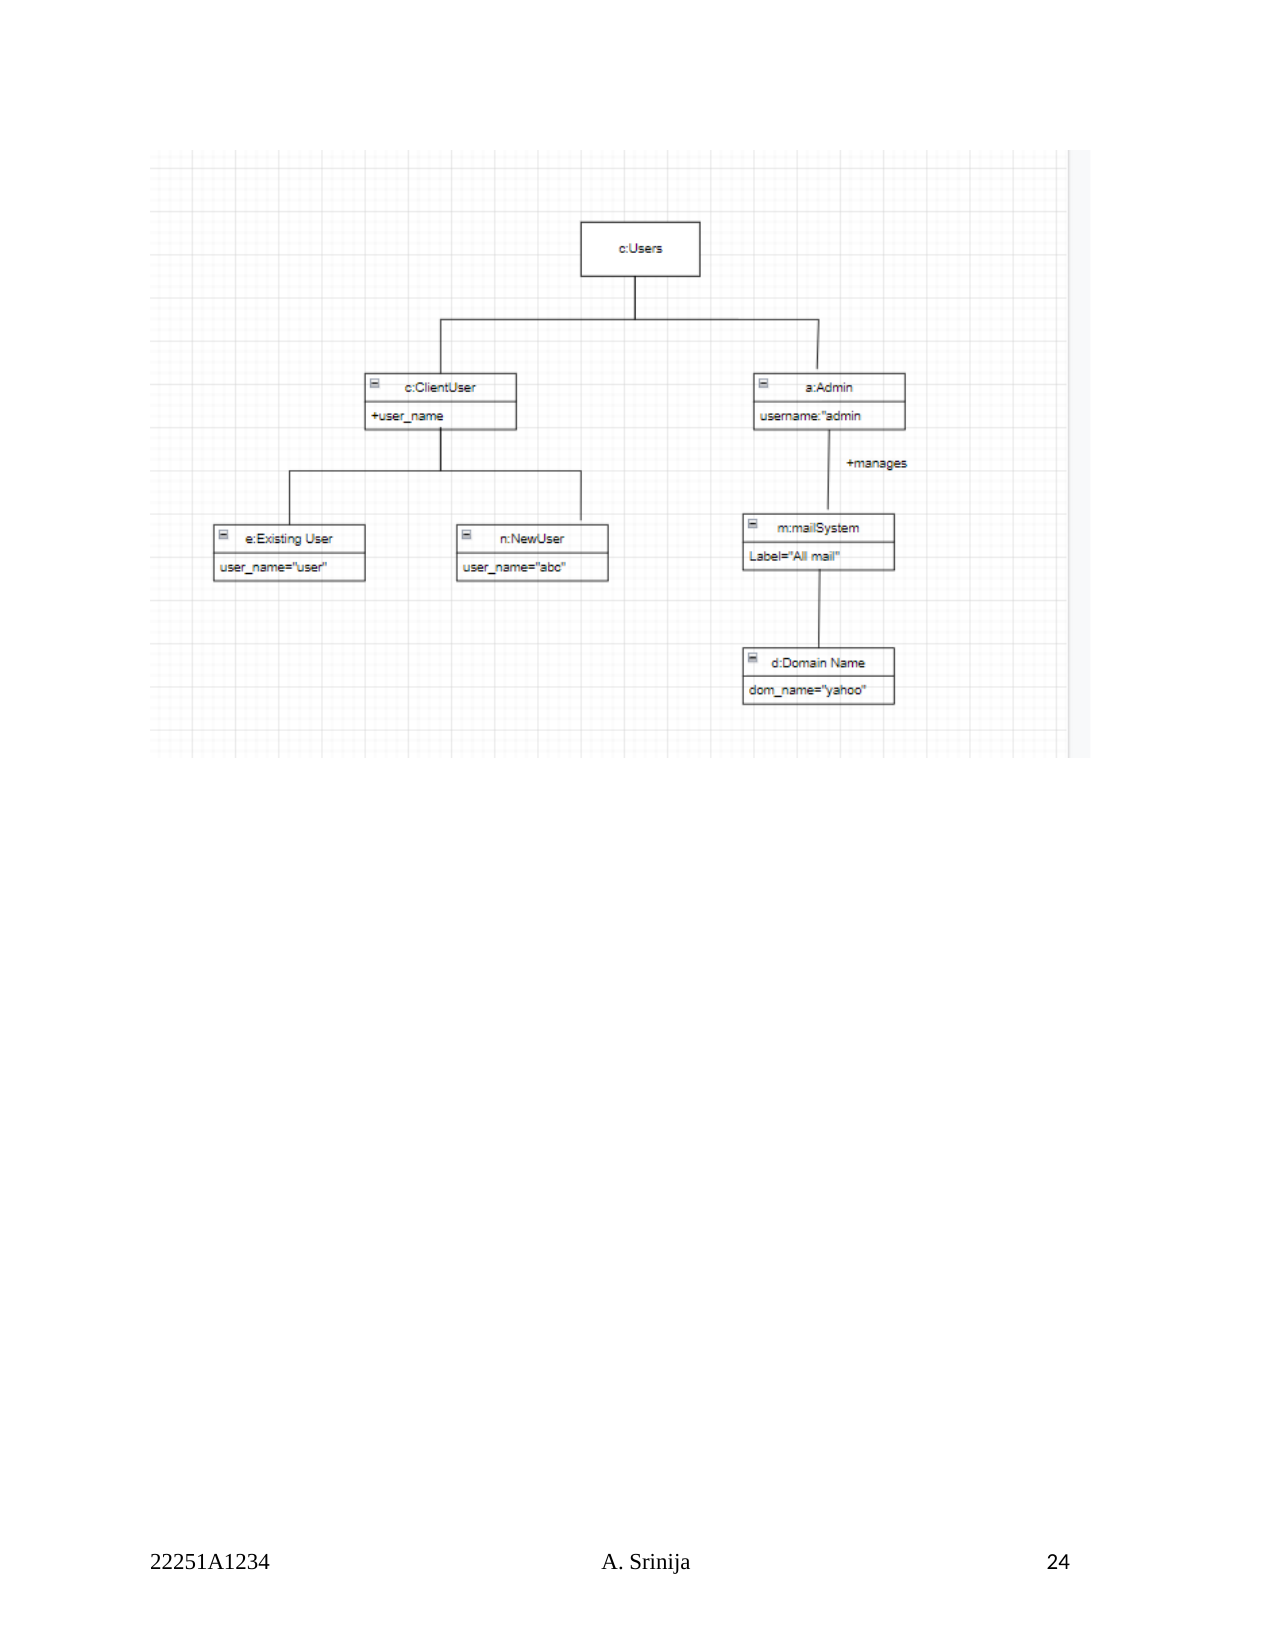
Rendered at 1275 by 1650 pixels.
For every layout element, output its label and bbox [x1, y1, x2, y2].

picture [150, 150, 1091, 758]
